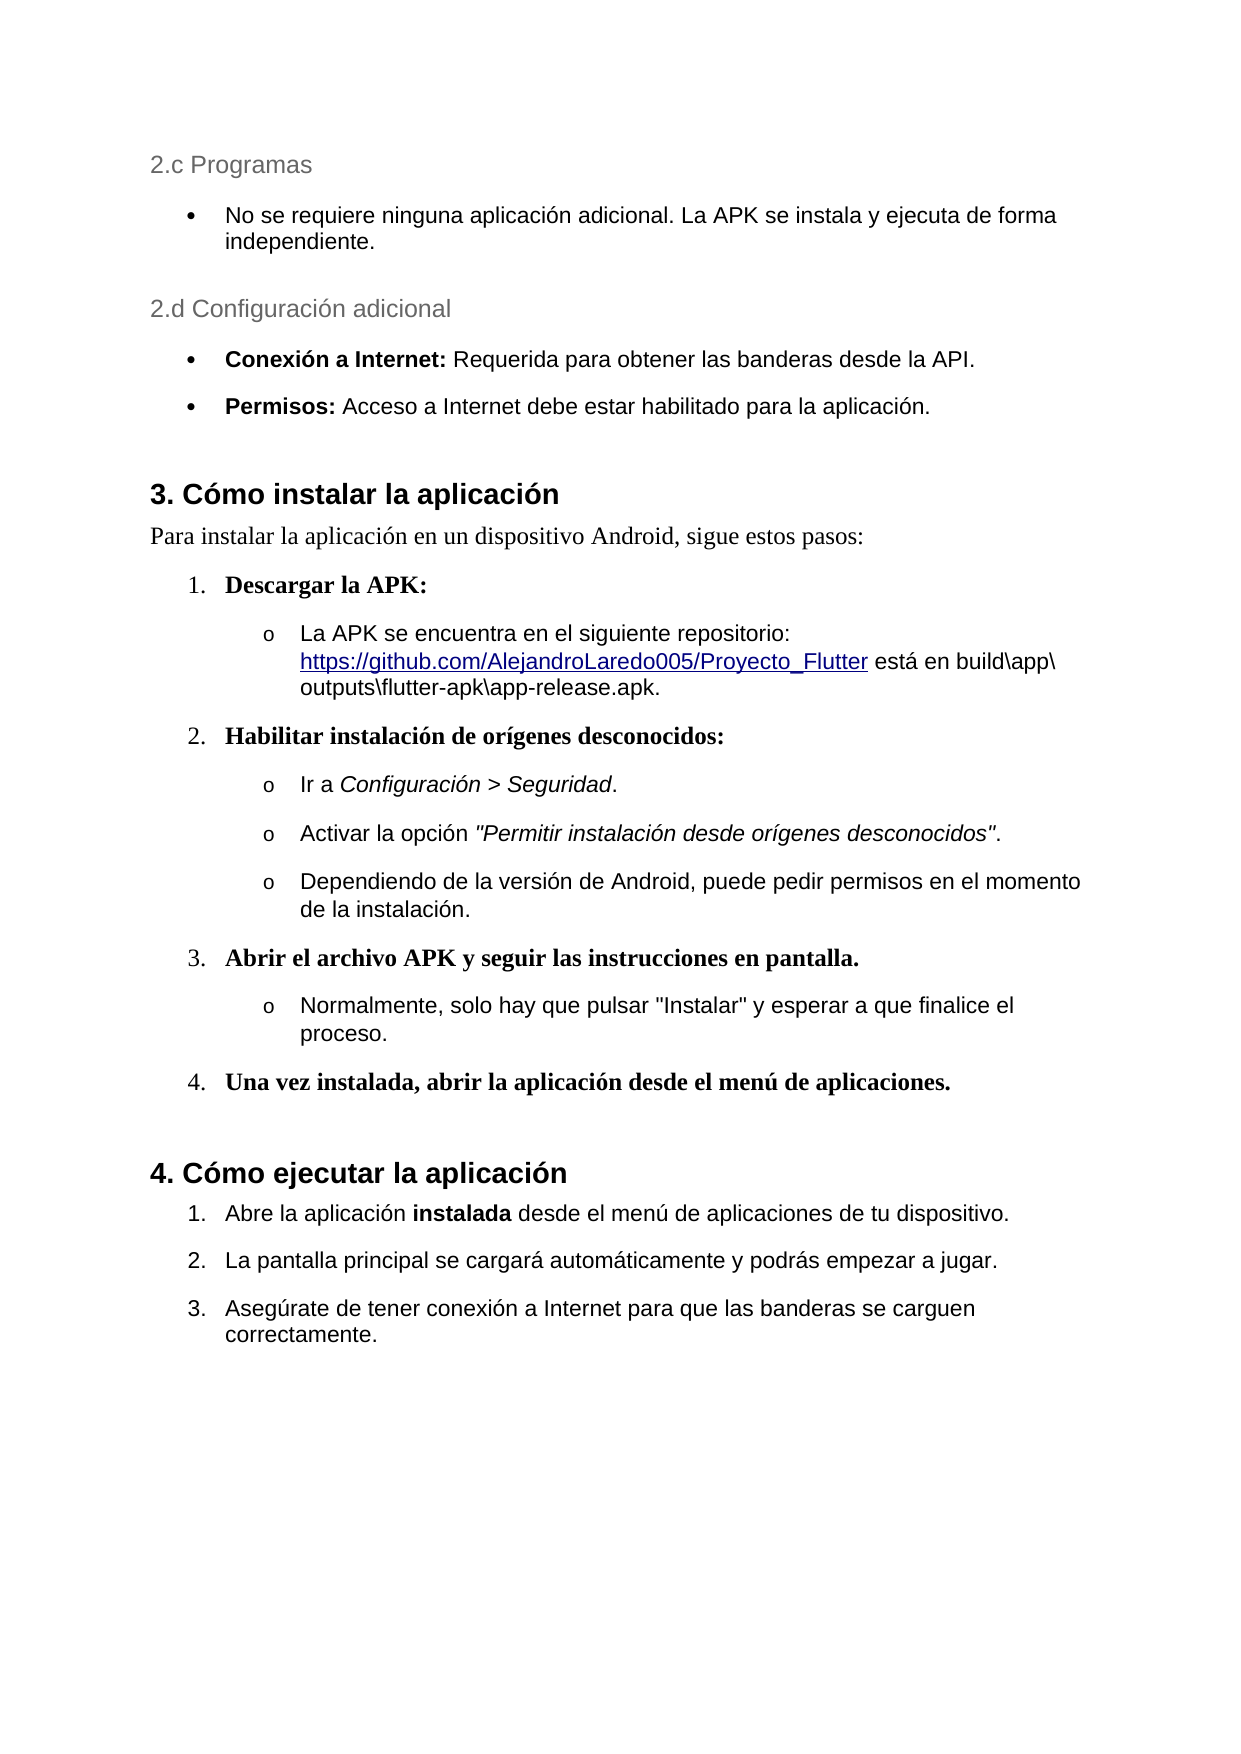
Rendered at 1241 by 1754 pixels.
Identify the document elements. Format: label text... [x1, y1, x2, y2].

text 3. Cómo instalar la aplicación [150, 477, 1090, 511]
list Conexión a Internet: Requerida para obtener las banderas desde la API. [187, 346, 1090, 372]
list Una vez instalada, abrir la aplicación desde el menú de aplicaciones. [187, 1067, 1090, 1096]
list Abrir el archivo APK y seguir las instrucciones en pantalla. [187, 943, 1090, 972]
list La pantalla principal se cargará automáticamente y podrás empezar a jugar. [187, 1247, 1090, 1274]
text Para instalar la aplicación en un dispositivo Android, sigue estos pasos: [150, 521, 1090, 550]
list Dependiendo de la versión de Android, puede pedir permisos en el momento de la instalación. [262, 868, 1090, 922]
list La APK se encuentra en el siguiente repositorio: https://github.com/AlejandroLaredo005/Proyecto_Flutter está en build\app\outputs\flutter-apk\app-release.apk. [262, 620, 1090, 701]
list Habilitar instalación de orígenes desconocidos: [187, 721, 1090, 750]
list Asegúrate de tener conexión a Internet para que las banderas se carguen correctamente. [187, 1294, 1090, 1347]
list No se requiere ninguna aplicación adicional. La APK se instala y ejecuta de forma independiente. [187, 202, 1090, 254]
list Normalmente, solo hay que pulsar "Instalar" y esperar a que finalice el proceso. [262, 992, 1090, 1047]
list Activar la opción "Permitir instalación desde orígenes desconocidos". [262, 819, 1090, 847]
subtitle 2.d Configuración adicional [150, 294, 1090, 323]
subtitle 2.c Programas [150, 150, 1090, 179]
text 4. Cómo ejecutar la aplicación [150, 1156, 1090, 1190]
list Abre la aplicación instalada desde el menú de aplicaciones de tu dispositivo. [187, 1200, 1090, 1226]
list Permisos: Acceso a Internet debe estar habilitado para la aplicación. [187, 393, 1090, 419]
list Descargar la APK: [187, 571, 1090, 599]
list Ir a Configuración > Seguridad. [262, 771, 1090, 799]
